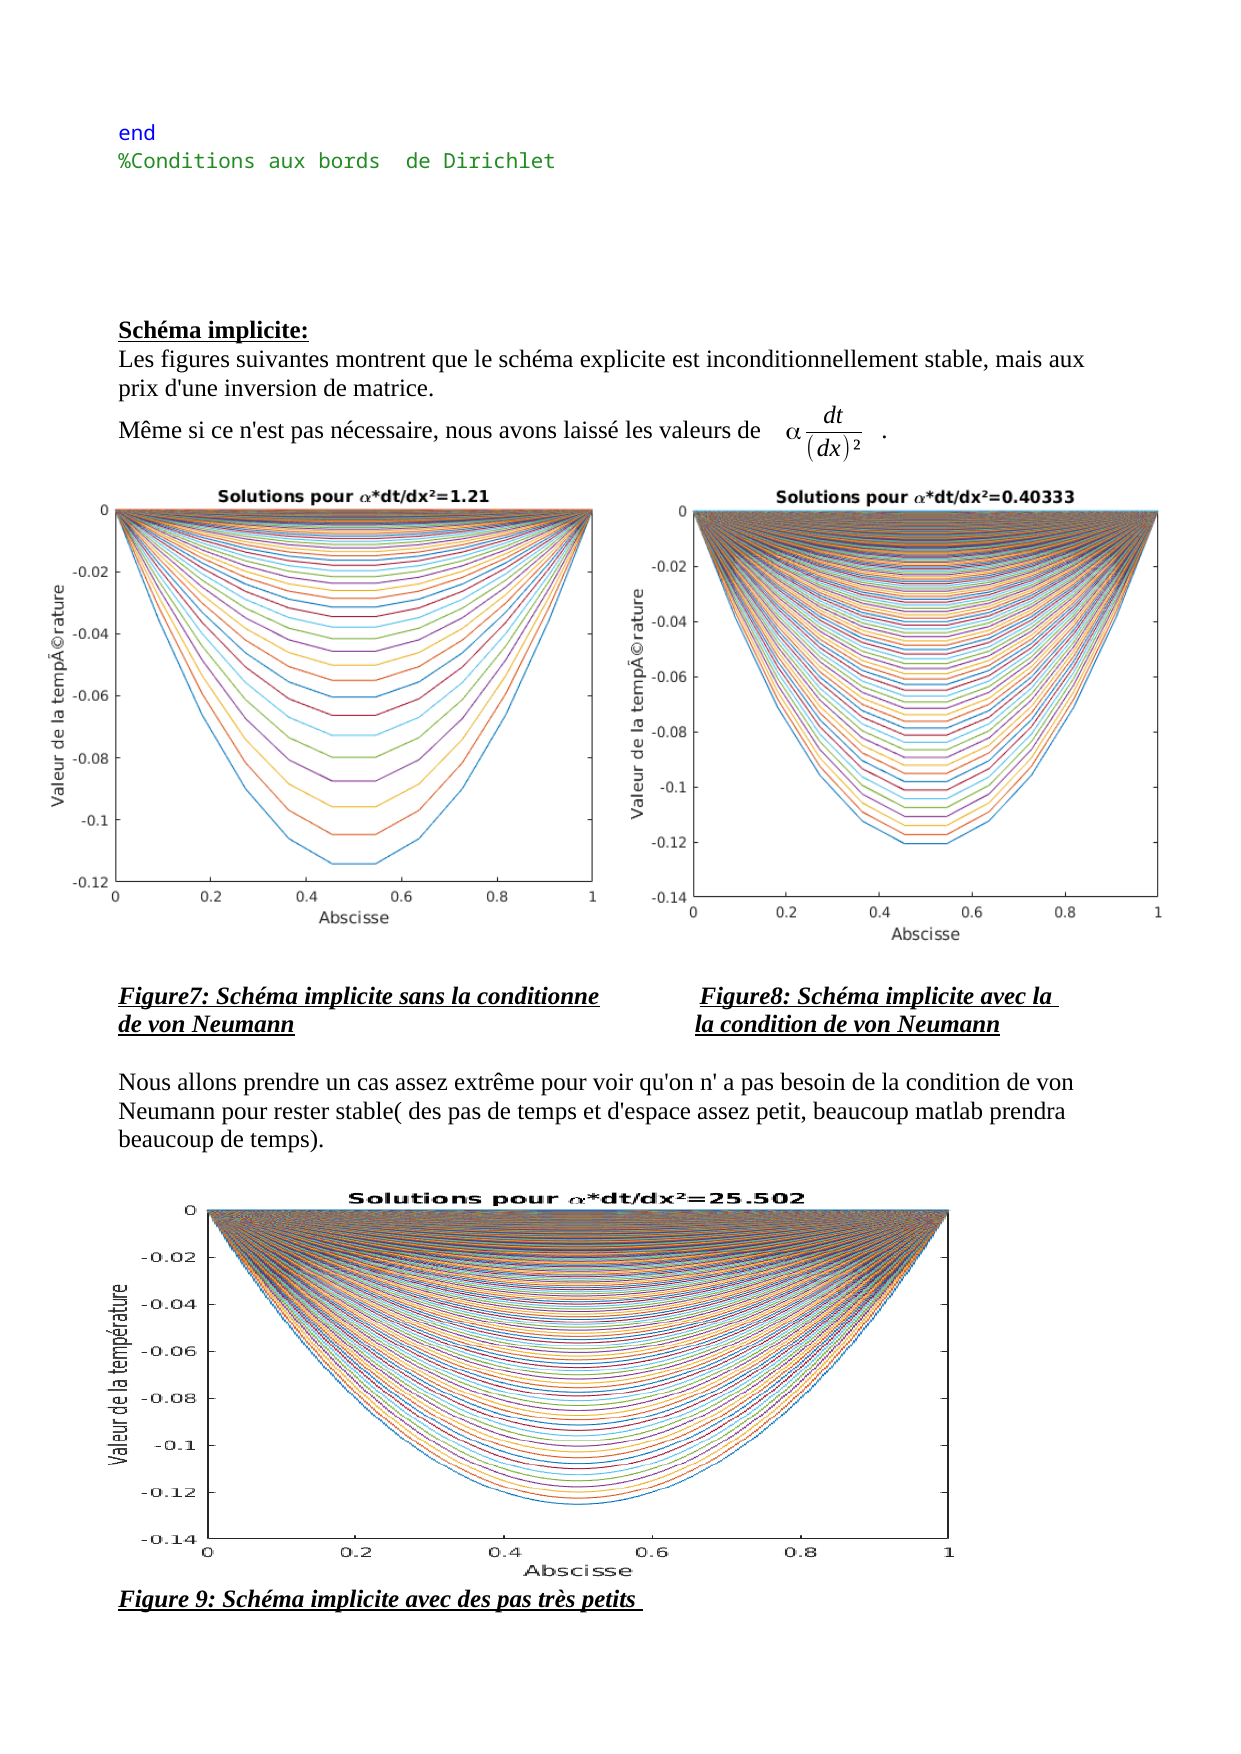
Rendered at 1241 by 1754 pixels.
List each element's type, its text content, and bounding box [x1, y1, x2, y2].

picture [35, 476, 1215, 949]
text Nous allons prendre un cas assez extrême pour voir qu'on n' a pas besoin de la condition de von Neumann pour rester stable( des pas de temps et d'espace assez petit, beaucoup matlab prendra beaucoup de temps). [118, 1067, 1122, 1153]
text Même si ce n'est pas nécessaire, nous avons laissé les valeurs de . [118, 402, 1122, 463]
text Schéma implicite: [118, 316, 1122, 344]
text de von Neumann la condition de von Neumann [118, 1009, 1122, 1038]
text %Conditions aux bords de Dirichlet [118, 147, 1122, 175]
text Les figures suivantes montrent que le schéma explicite est inconditionnellement stable, mais aux prix d'une inversion de matrice. [118, 344, 1122, 402]
picture [83, 1180, 1040, 1583]
text Figure7: Schéma implicite sans la conditionne Figure8: Schéma implicite avec la [118, 981, 1122, 1009]
text Figure 9: Schéma implicite avec des pas très petits [118, 1584, 1122, 1613]
text end [118, 118, 1122, 147]
